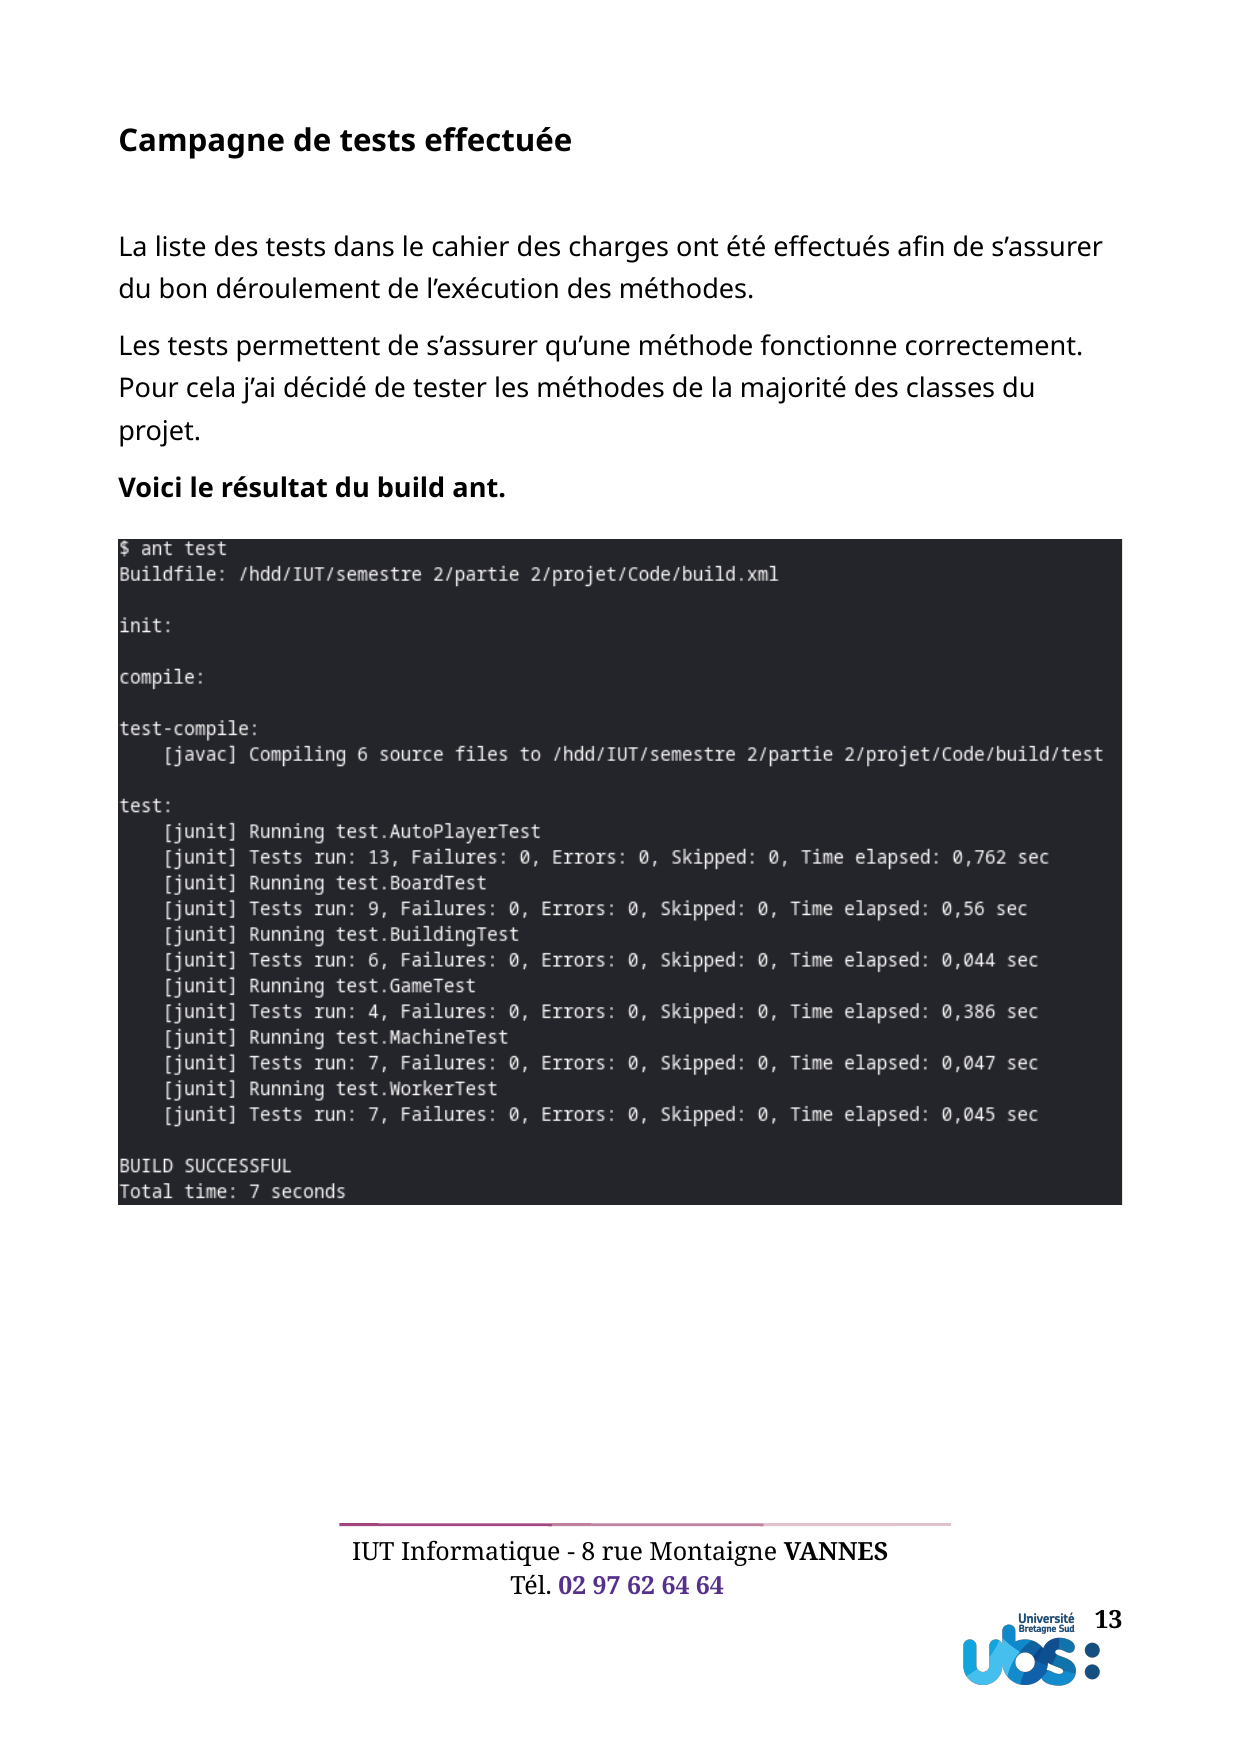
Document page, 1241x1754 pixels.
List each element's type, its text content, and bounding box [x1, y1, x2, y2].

subtitle Campagne de tests effectuée [118, 118, 1122, 161]
text Les tests permettent de s’assurer qu’une méthode fonctionne correctement. Pour cela j’ai décidé de tester les méthodes de la majorité des classes du projet. [118, 326, 1122, 448]
picture [955, 1603, 1108, 1695]
picture [118, 539, 1123, 1205]
text La liste des tests dans le cahier des charges ont été effectués afin de s’assurer du bon déroulement de l’exécution des méthodes. [118, 227, 1122, 306]
text Voici le résultat du build ant. [118, 468, 1122, 505]
